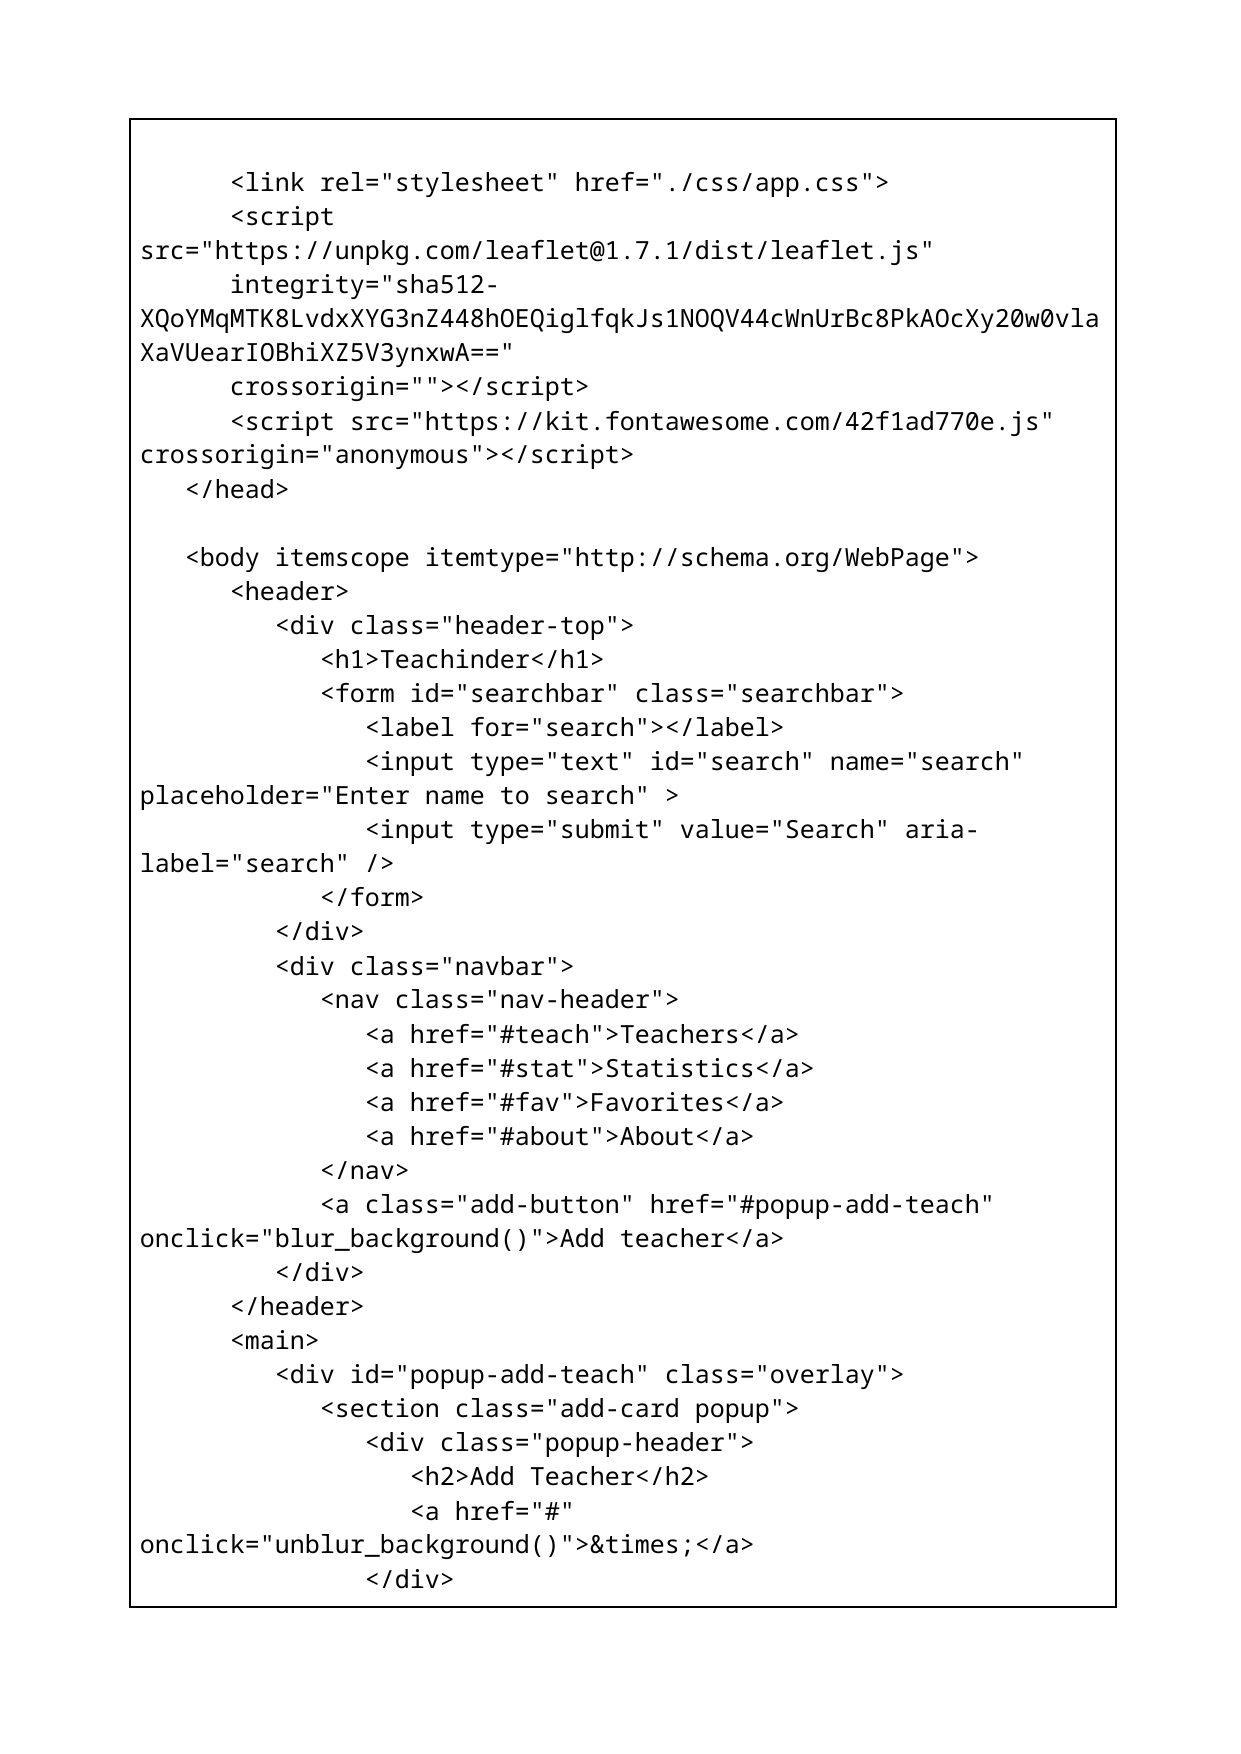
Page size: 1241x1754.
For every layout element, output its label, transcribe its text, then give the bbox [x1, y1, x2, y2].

table_cell <link rel="stylesheet" href="./css/app.css"> <script src="https://unpkg.com/leaflet@1.7.1/dist/leaflet.js" integrity="sha512-XQoYMqMTK8LvdxXYG3nZ448hOEQiglfqkJs1NOQV44cWnUrBc8PkAOcXy20w0vlaXaVUearIOBhiXZ5V3ynxwA==" crossorigin=""></script> <script src="https://kit.fontawesome.com/42f1ad770e.js" crossorigin="anonymous"></script> </head> <body itemscope itemtype="http://schema.org/WebPage"> <header> <div class="header-top"> <h1>Teachinder</h1> <form id="searchbar" class="searchbar"> <label for="search"></label> <input type="text" id="search" name="search" placeholder="Enter name to search" > <input type="submit" value="Search" aria-label="search" /> </form> </div> <div class="navbar"> <nav class="nav-header"> <a href="#teach">Teachers</a> <a href="#stat">Statistics</a> <a href="#fav">Favorites</a> <a href="#about">About</a> </nav> <a class="add-button" href="#popup-add-teach" onclick="blur_background()">Add teacher</a> </div> </header> <main> <div id="popup-add-teach" class="overlay"> <section class="add-card popup"> <div class="popup-header"> <h2>Add Teacher</h2> <a href="#" onclick="unblur_background()">&times;</a> </div> [131, 120, 1115, 1606]
